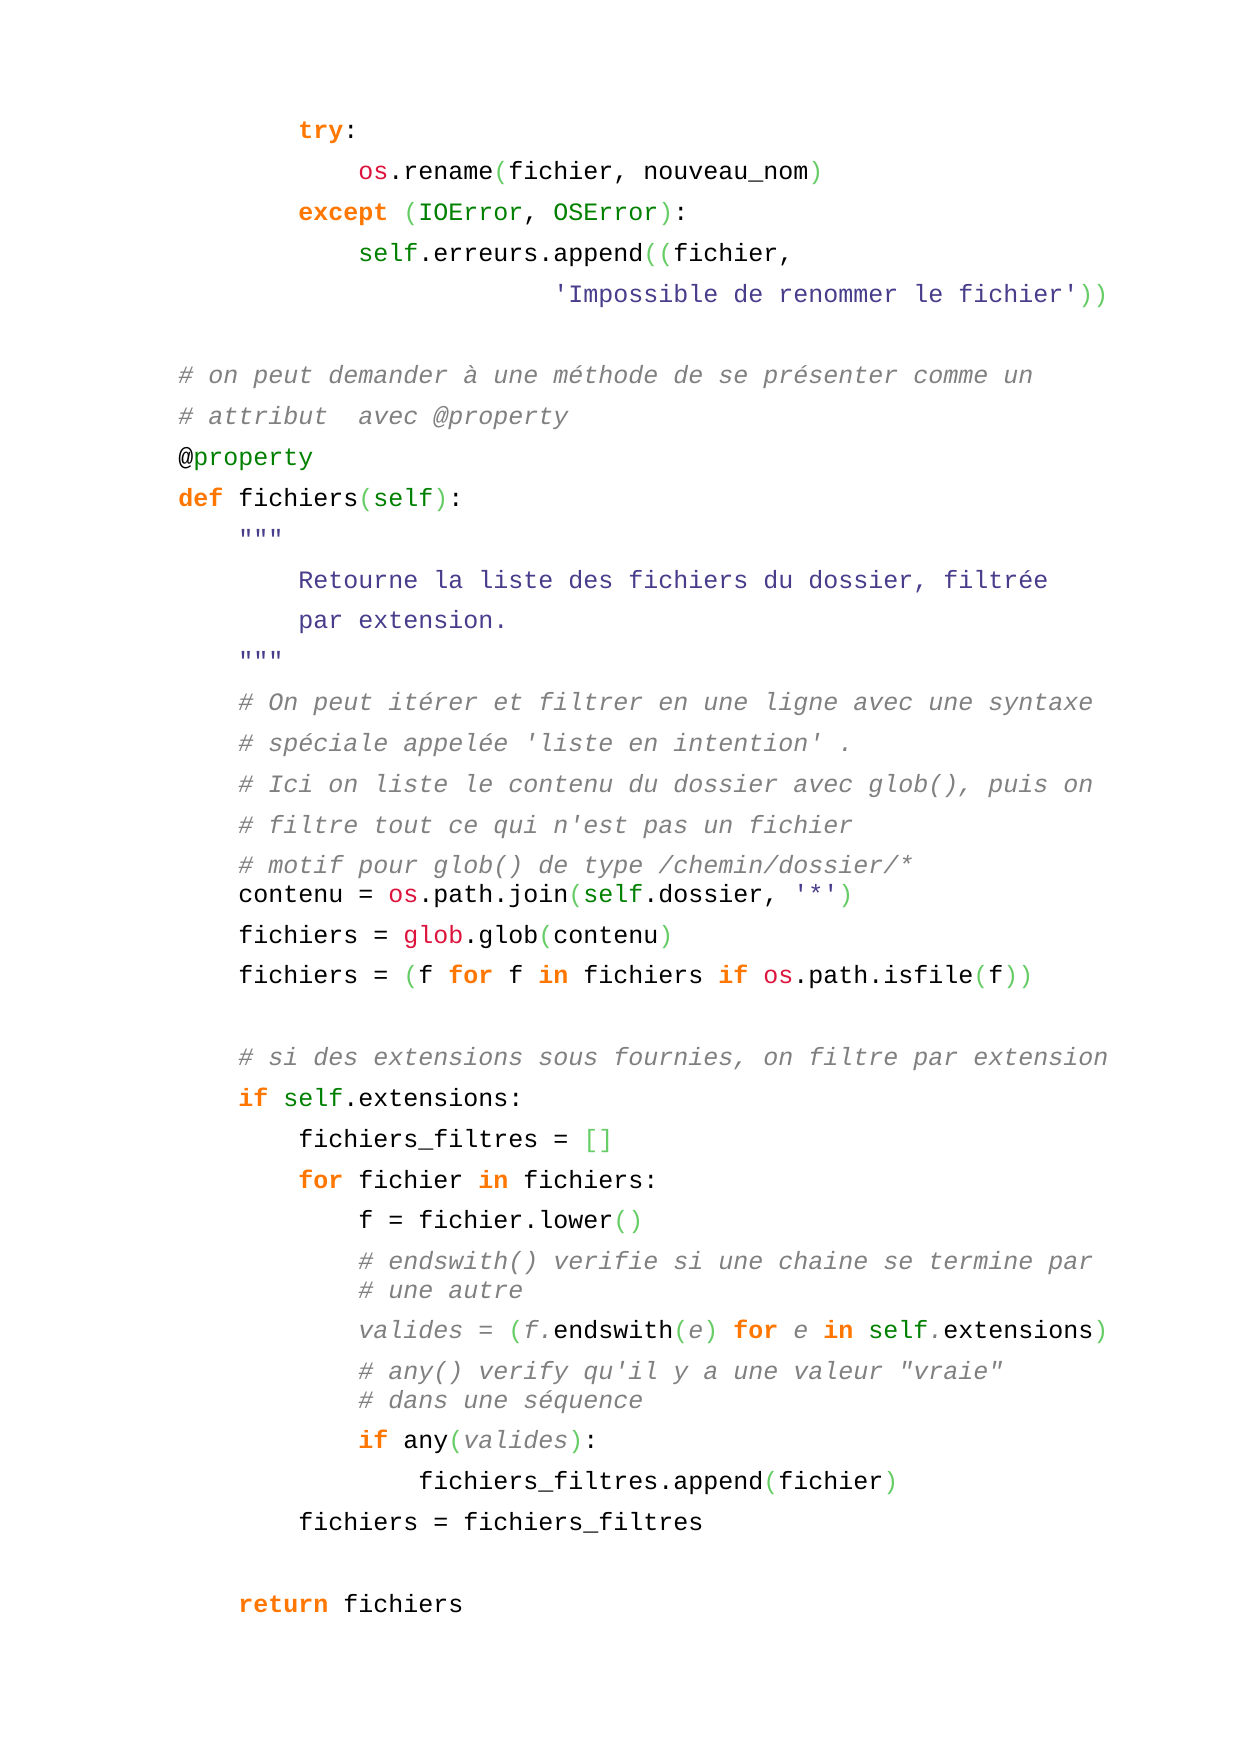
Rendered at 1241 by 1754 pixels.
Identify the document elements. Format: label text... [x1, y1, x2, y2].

text fichiers_filtres = [] [118, 1126, 1122, 1155]
text fichiers_filtres.append(fichier) [118, 1469, 1122, 1497]
text # filtre tout ce qui n'est pas un fichier [118, 812, 1122, 841]
text # any() verify qu'il y a une valeur "vraie" # dans une séquence [118, 1359, 1122, 1416]
text # On peut itérer et filtrer en une ligne avec une syntaxe [118, 690, 1122, 718]
text @property [118, 445, 1122, 473]
text """ [118, 526, 1122, 555]
text # endswith() verifie si une chaine se termine par # une autre [118, 1249, 1122, 1306]
text for fichier in fichiers: [118, 1167, 1122, 1196]
text self.erreurs.append((fichier, [118, 241, 1122, 269]
text par extension. [118, 608, 1122, 636]
text """ [118, 649, 1122, 677]
text # on peut demander à une méthode de se présenter comme un [118, 363, 1122, 391]
text if self.extensions: [118, 1086, 1122, 1114]
text try: [118, 118, 1122, 146]
text # motif pour glob() de type /chemin/dossier/* contenu = os.path.join(self.dossier, '*') [118, 853, 1122, 910]
text # si des extensions sous fournies, on filtre par extension [118, 1045, 1122, 1073]
text except (IOError, OSError): [118, 200, 1122, 228]
text valides = (f.endswith(e) for e in self.extensions) [118, 1318, 1122, 1346]
text if any(valides): [118, 1428, 1122, 1456]
text fichiers = (f for f in fichiers if os.path.isfile(f)) [118, 963, 1122, 991]
text fichiers = fichiers_filtres [118, 1510, 1122, 1538]
text # spéciale appelée 'liste en intention' . [118, 731, 1122, 759]
text # Ici on liste le contenu du dossier avec glob(), puis on [118, 771, 1122, 800]
text return fichiers [118, 1591, 1122, 1620]
text 'Impossible de renommer le fichier')) [118, 281, 1122, 310]
text fichiers = glob.glob(contenu) [118, 922, 1122, 951]
text def fichiers(self): [118, 486, 1122, 514]
text # attribut avec @property [118, 404, 1122, 432]
text os.rename(fichier, nouveau_nom) [118, 159, 1122, 187]
text Retourne la liste des fichiers du dossier, filtrée [118, 567, 1122, 596]
text f = fichier.lower() [118, 1208, 1122, 1236]
